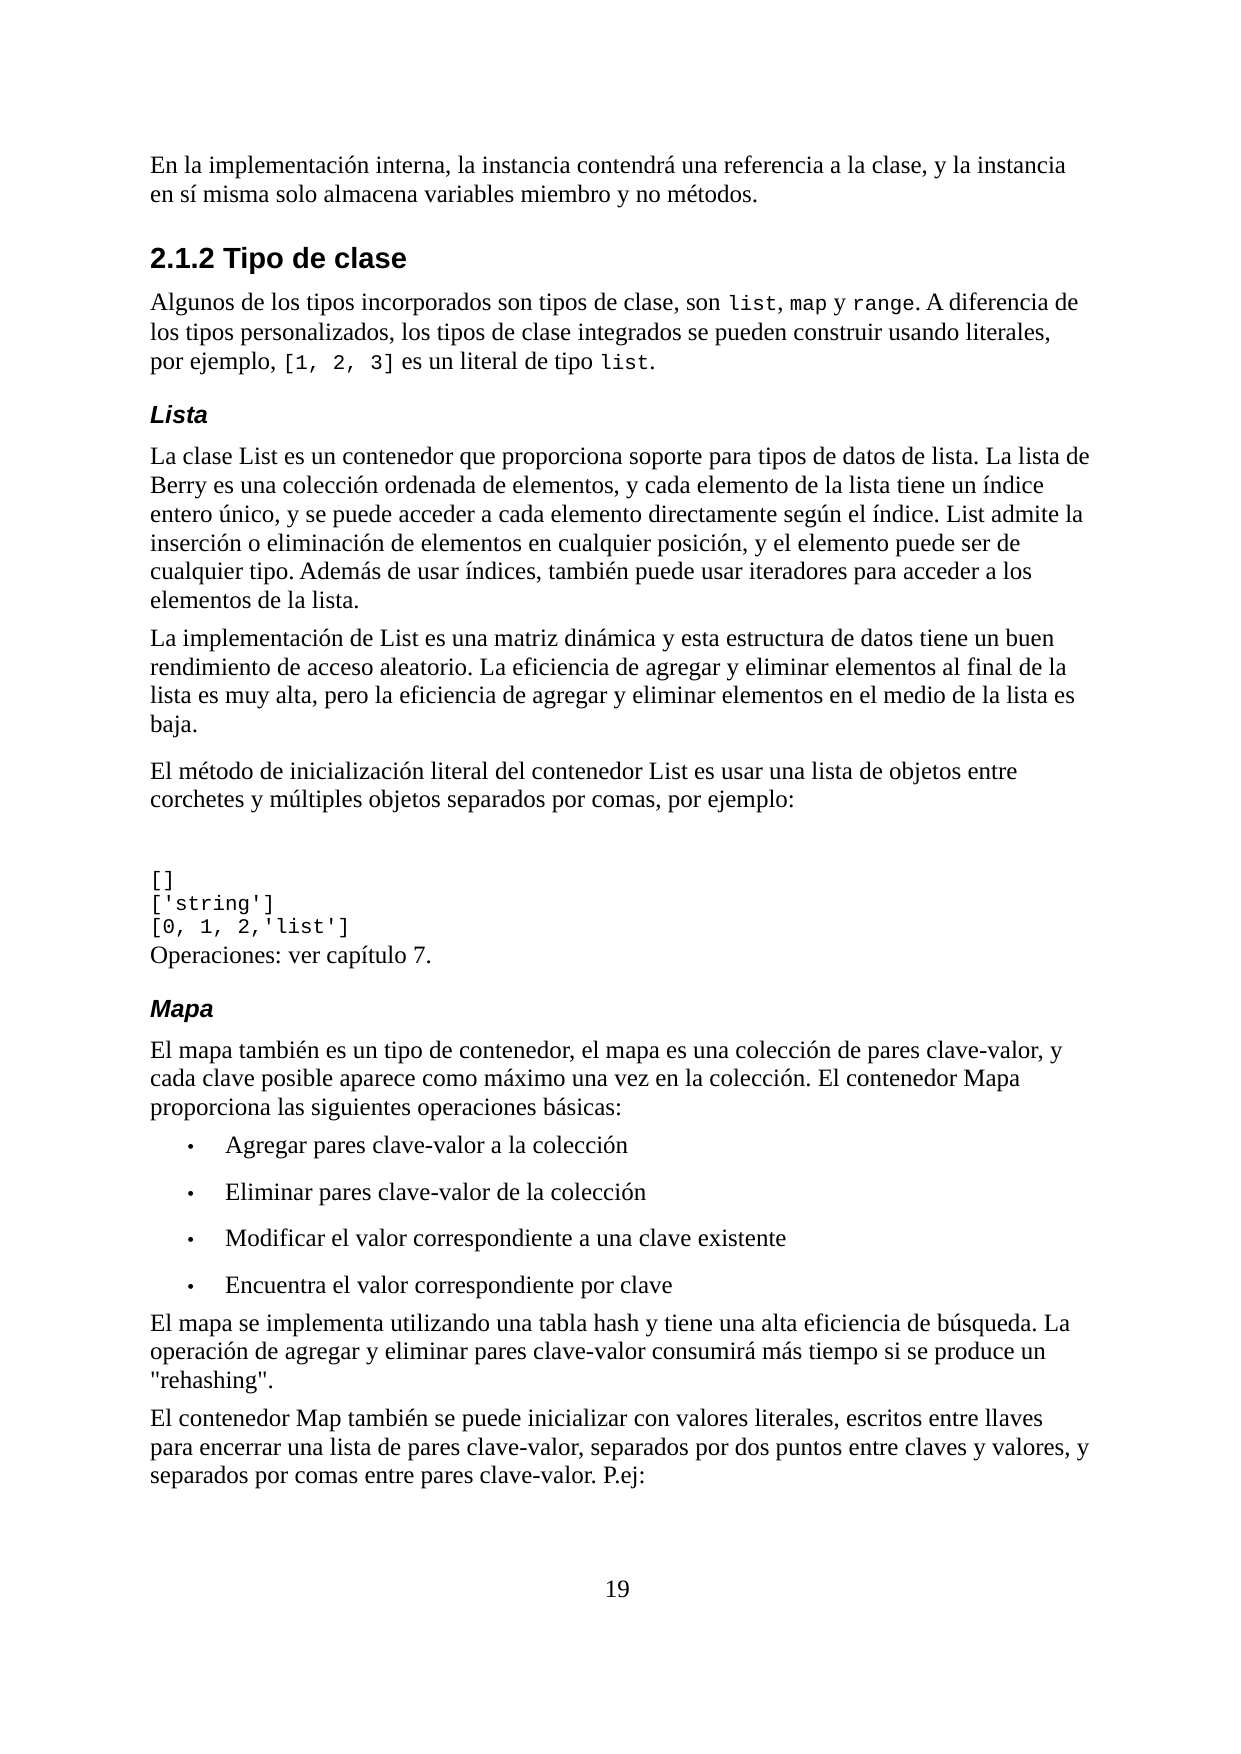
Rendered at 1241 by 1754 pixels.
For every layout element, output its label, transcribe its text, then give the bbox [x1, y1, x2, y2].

text Operaciones: ver capítulo 7. [150, 940, 1090, 969]
text El mapa se implementa utilizando una tabla hash y tiene una alta eficiencia de búsqueda. La operación de agregar y eliminar pares clave-valor consumirá más tiempo si se produce un "rehashing". [150, 1308, 1090, 1394]
text En la implementación interna, la instancia contendrá una referencia a la clase, y la instancia en sí misma solo almacena variables miembro y no métodos. [150, 150, 1090, 207]
text La clase List es un contenedor que proporciona soporte para tipos de datos de lista. La lista de Berry es una colección ordenada de elementos, y cada elemento de la lista tiene un índice entero único, y se puede acceder a cada elemento directamente según el índice. List admite la inserción o eliminación de elementos en cualquier posición, y el elemento puede ser de cualquier tipo. Además de usar índices, también puede usar iteradores para acceder a los elementos de la lista. [150, 441, 1090, 614]
text La implementación de List es una matriz dinámica y esta estructura de datos tiene un buen rendimiento de acceso aleatorio. La eficiencia de agregar y eliminar elementos al final de la lista es muy alta, pero la eficiencia de agregar y eliminar elementos en el medio de la lista es baja. [150, 623, 1090, 738]
text El mapa también es un tipo de contenedor, el mapa es una colección de pares clave-valor, y cada clave posible aparece como máximo una vez en la colección. El contenedor Mapa proporciona las siguientes operaciones básicas: [150, 1035, 1090, 1121]
text El contenedor Map también se puede inicializar con valores literales, escritos entre llaves para encerrar una lista de pares clave-valor, separados por dos puntos entre claves y valores, y separados por comas entre pares clave-valor. P.ej: [150, 1403, 1090, 1489]
list Eliminar pares clave-valor de la colección [187, 1177, 1090, 1205]
list Modificar el valor correspondiente a una clave existente [187, 1223, 1090, 1252]
subtitle Lista [150, 400, 1090, 429]
list Encuentra el valor correspondiente por clave [187, 1270, 1090, 1299]
text [] [150, 869, 1090, 893]
text [0, 1, 2,'list'] [150, 916, 1090, 940]
text El método de inicialización literal del contenedor List es usar una lista de objetos entre corchetes y múltiples objetos separados por comas, por ejemplo: [150, 756, 1090, 813]
subtitle Mapa [150, 994, 1090, 1022]
text ['string'] [150, 893, 1090, 916]
subtitle 2.1.2 Tipo de clase [150, 241, 1090, 275]
text Algunos de los tipos incorporados son tipos de clase, son list, map y range. A diferencia de los tipos personalizados, los tipos de clase integrados se pueden construir usando literales, por ejemplo, [1, 2, 3] es un literal de tipo list. [150, 287, 1090, 375]
list Agregar pares clave-valor a la colección [187, 1130, 1090, 1159]
